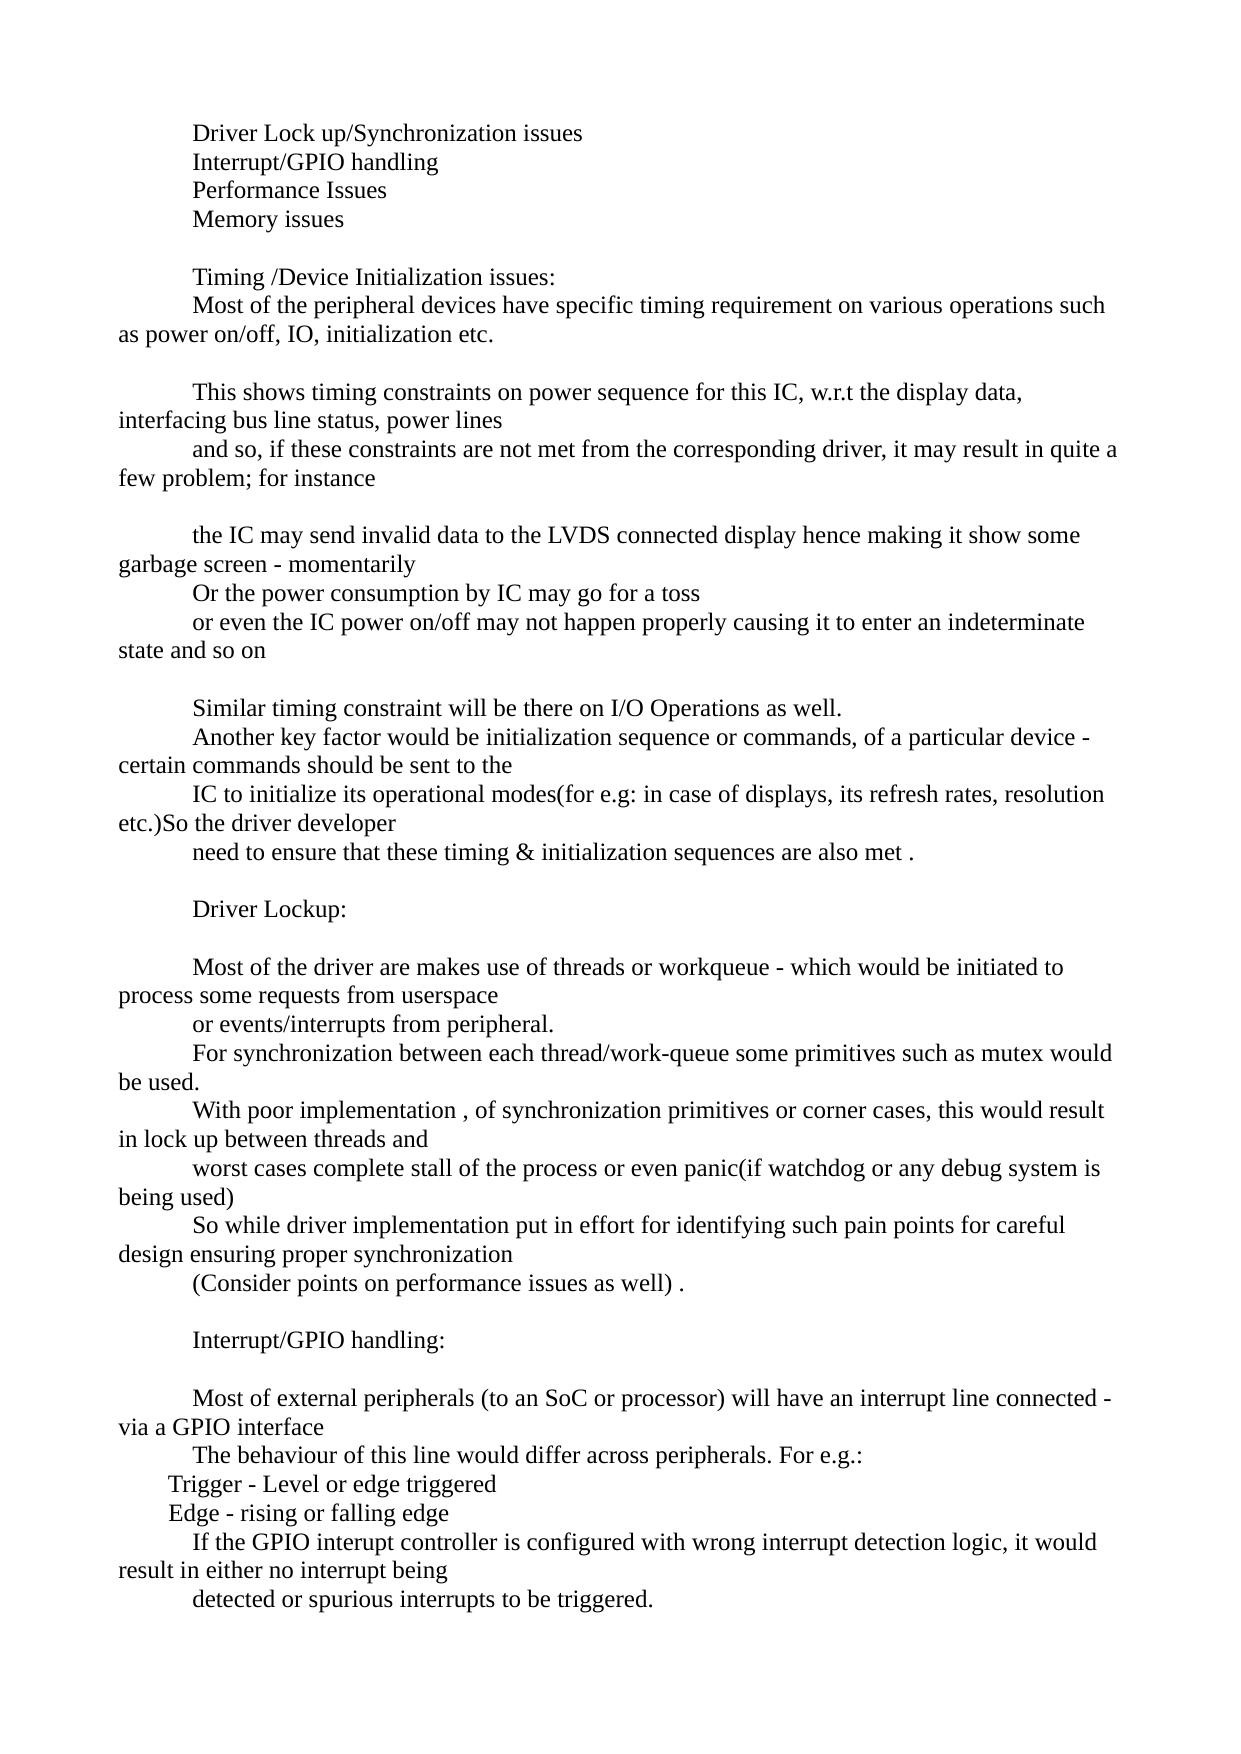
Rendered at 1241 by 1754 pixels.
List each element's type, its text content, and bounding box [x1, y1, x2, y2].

text IC to initialize its operational modes(for e.g: in case of displays, its refresh rates, resolution etc.)So the driver developer [118, 779, 1122, 837]
text worst cases complete stall of the process or even panic(if watchdog or any debug system is being used) [118, 1153, 1122, 1211]
text Another key factor would be initialization sequence or commands, of a particular device - certain commands should be sent to the [118, 722, 1122, 779]
text For synchronization between each thread/work-queue some primitives such as mutex would be used. [118, 1038, 1122, 1096]
text Driver Lockup: [118, 894, 1122, 923]
text So while driver implementation put in effort for identifying such pain points for careful design ensuring proper synchronization [118, 1211, 1122, 1268]
text Most of external peripherals (to an SoC or processor) will have an interrupt line connected - via a GPIO interface [118, 1383, 1122, 1441]
text Interrupt/GPIO handling: [118, 1326, 1122, 1354]
text the IC may send invalid data to the LVDS connected display hence making it show some garbage screen - momentarily [118, 521, 1122, 578]
text Or the power consumption by IC may go for a toss [118, 578, 1122, 607]
text Memory issues [118, 204, 1122, 233]
text Trigger - Level or edge triggered [118, 1469, 1122, 1498]
text (Consider points on performance issues as well) . [118, 1268, 1122, 1297]
text Edge - rising or falling edge [118, 1498, 1122, 1527]
text detected or spurious interrupts to be triggered. [118, 1584, 1122, 1613]
text If the GPIO interupt controller is configured with wrong interrupt detection logic, it would result in either no interrupt being [118, 1527, 1122, 1584]
text and so, if these constraints are not met from the corresponding driver, it may result in quite a few problem; for instance [118, 434, 1122, 492]
text Driver Lock up/Synchronization issues [118, 118, 1122, 147]
text Performance Issues [118, 176, 1122, 204]
text or events/interrupts from peripheral. [118, 1009, 1122, 1038]
text With poor implementation , of synchronization primitives or corner cases, this would result in lock up between threads and [118, 1096, 1122, 1153]
text This shows timing constraints on power sequence for this IC, w.r.t the display data, interfacing bus line status, power lines [118, 377, 1122, 434]
text Interrupt/GPIO handling [118, 147, 1122, 176]
text or even the IC power on/off may not happen properly causing it to enter an indeterminate state and so on [118, 607, 1122, 664]
text need to ensure that these timing & initialization sequences are also met . [118, 837, 1122, 866]
text Similar timing constraint will be there on I/O Operations as well. [118, 693, 1122, 722]
text Timing /Device Initialization issues: [118, 262, 1122, 291]
text The behaviour of this line would differ across peripherals. For e.g.: [118, 1441, 1122, 1469]
text Most of the peripheral devices have specific timing requirement on various operations such as power on/off, IO, initialization etc. [118, 291, 1122, 348]
text Most of the driver are makes use of threads or workqueue - which would be initiated to process some requests from userspace [118, 952, 1122, 1009]
